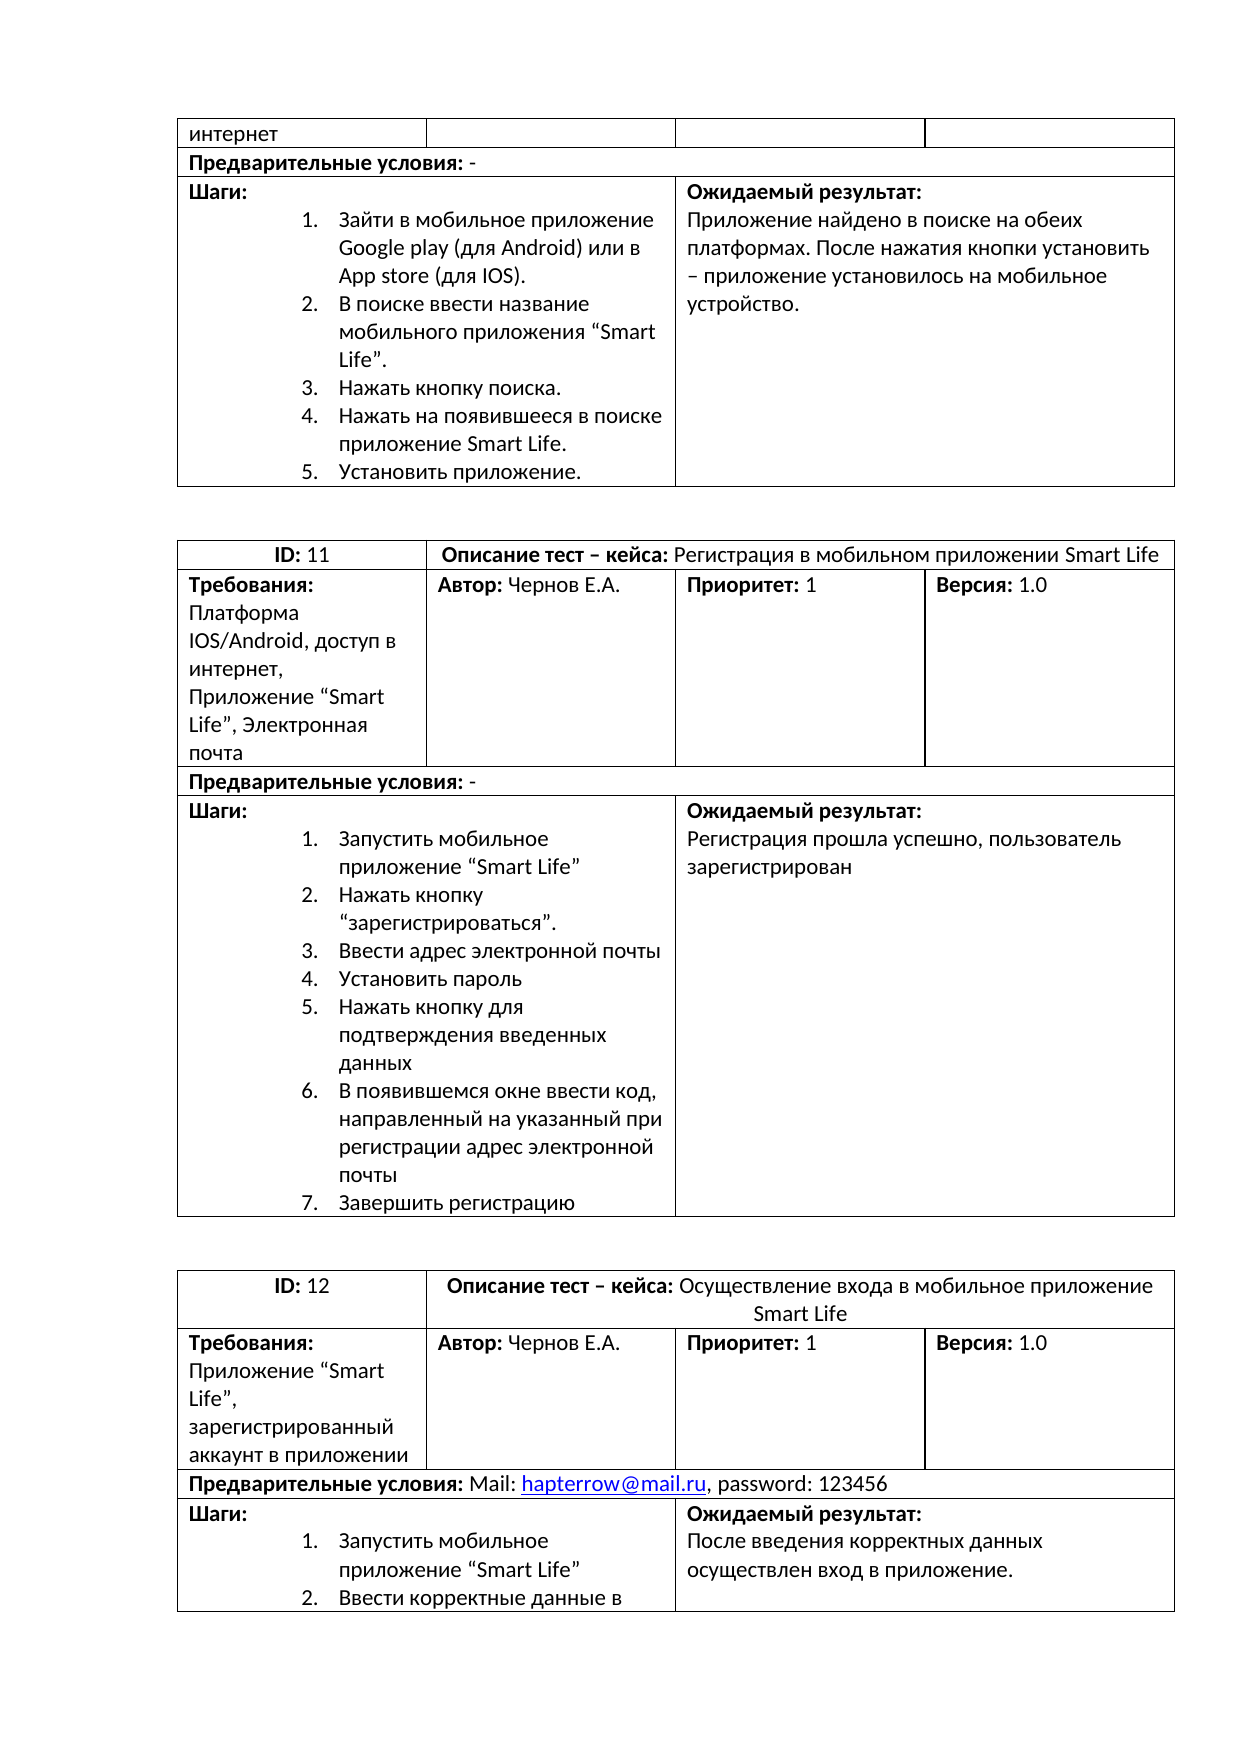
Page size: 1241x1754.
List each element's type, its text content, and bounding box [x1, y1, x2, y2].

table_header ID: 12 [178, 1271, 426, 1327]
table_header ID: 11 [178, 541, 426, 569]
table_cell [676, 119, 924, 147]
table_cell Автор: Чернов Е.А. [427, 570, 675, 766]
table_cell [427, 119, 675, 147]
table_cell Шаги: Запустить мобильное приложение “Smart Life” Нажать кнопку “зарегистрироваться”. Ввести адрес электронной почты Установить пароль Нажать кнопку для подтверждения введенных данных В появившемся окне ввести код, направленный на указанный при регистрации адрес электронной почты Завершить регистрацию [178, 796, 675, 1216]
table_cell Ожидаемый результат: Приложение найдено в поиске на обеих платформах. После нажатия кнопки установить – приложение установилось на мобильное устройство. [676, 177, 1174, 486]
table_cell Шаги: Запустить мобильное приложение “Smart Life” Ввести корректные данные в [178, 1499, 675, 1611]
table_cell Автор: Чернов Е.А. [427, 1329, 675, 1468]
table_header Описание тест – кейса: Регистрация в мобильном приложении Smart Life [427, 541, 1174, 569]
table_cell Шаги: Зайти в мобильное приложение Google play (для Android) или в App store (для IOS). В поиске ввести название мобильного приложения “Smart Life”. Нажать кнопку поиска. Нажать на появившееся в поиске приложение Smart Life. Установить приложение. [178, 177, 675, 486]
table_cell Версия: 1.0 [926, 1329, 1174, 1468]
table_cell [926, 119, 1174, 147]
table_cell Предварительные условия: - [178, 148, 1174, 176]
table_cell Требования: Платформа IOS/Android, доступ в интернет, Приложение “Smart Life”, Электронная почта [178, 570, 426, 766]
table_cell интернет [178, 119, 426, 147]
table_cell Ожидаемый результат: После введения корректных данных осуществлен вход в приложение. [676, 1499, 1174, 1611]
table_cell Приоритет: 1 [676, 1329, 924, 1468]
table_cell Требования: Приложение “Smart Life”, зарегистрированный аккаунт в приложении [178, 1329, 426, 1468]
table_cell Приоритет: 1 [676, 570, 924, 766]
table_header Описание тест – кейса: Осуществление входа в мобильное приложение Smart Life [427, 1271, 1174, 1327]
table_cell Предварительные условия: Mail: hapterrow@mail.ru, password: 123456 [178, 1470, 1174, 1498]
table_cell Предварительные условия: - [178, 767, 1174, 795]
table_cell Версия: 1.0 [926, 570, 1174, 766]
table_cell Ожидаемый результат: Регистрация прошла успешно, пользователь зарегистрирован [676, 796, 1174, 1216]
